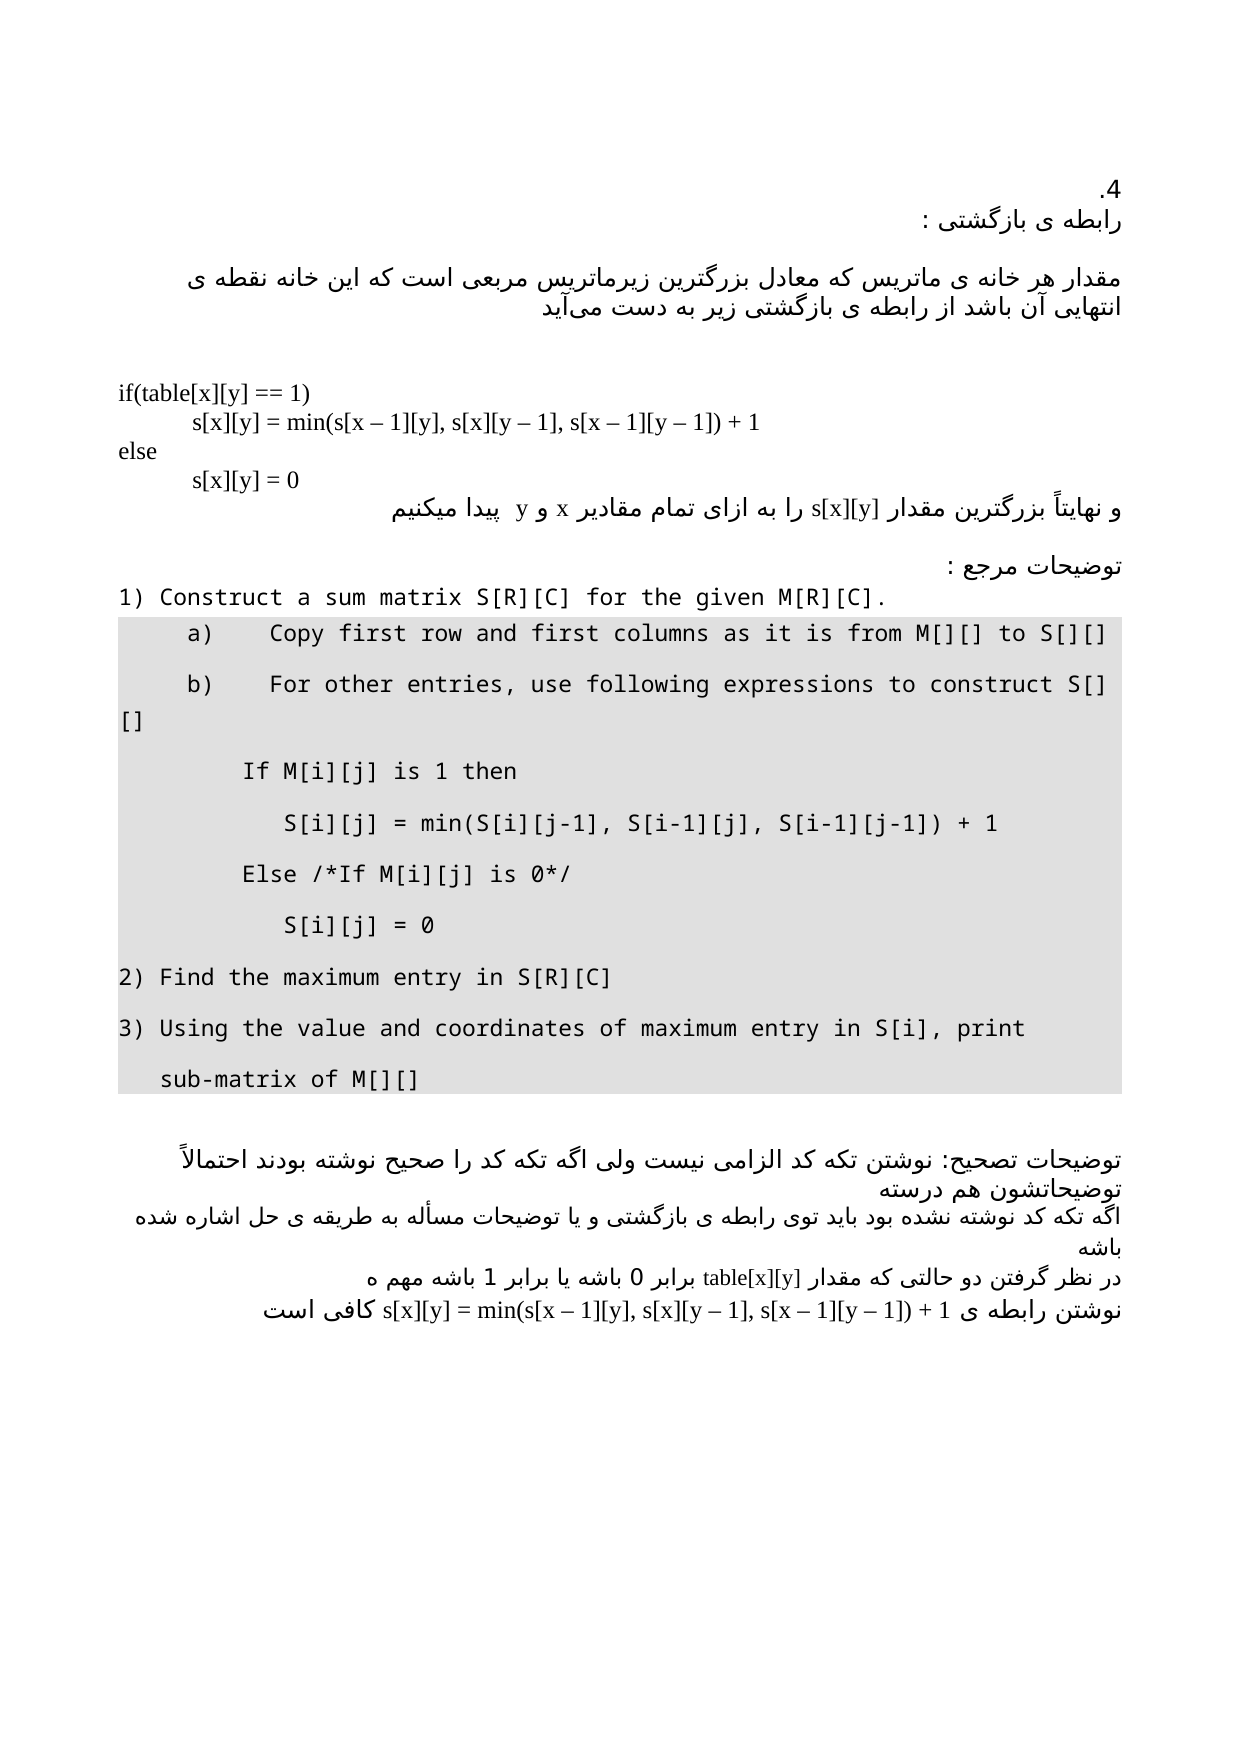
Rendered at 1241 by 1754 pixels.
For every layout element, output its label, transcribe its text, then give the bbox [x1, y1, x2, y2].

text در نظر گرفتن دو حالتی که مقدار table[x][y] برابر 0 باشه یا برابر 1 باشه مهم ه [118, 1264, 1122, 1291]
text s[x][y] = 0 [118, 465, 1122, 493]
text a) Copy first row and first columns as it is from M[][] to S[][] [118, 617, 1122, 648]
text If M[i][j] is 1 then [118, 755, 1122, 787]
text if(table[x][y] == 1) [118, 378, 1122, 407]
text 2) Find the maximum entry in S[R][C] [118, 961, 1122, 992]
text sub-matrix of M[][] [118, 1063, 1122, 1094]
text else [118, 436, 1122, 465]
text S[i][j] = 0 [118, 909, 1122, 941]
text توضیحات مرجع : [118, 552, 1122, 581]
text 4. [118, 176, 1122, 205]
text S[i][j] = min(S[i][j-1], S[i-1][j], S[i-1][j-1]) + 1 [118, 807, 1122, 838]
text و نهایتاً بزرگترین مقدار s[x][y] را به ازای تمام مقادیر x و y پیدا میکنیم [118, 493, 1122, 523]
text رابطه ی بازگشتی : [118, 205, 1122, 234]
text Else /*If M[i][j] is 0*/ [118, 858, 1122, 889]
text b) For other entries, use following expressions to construct S[][] [118, 668, 1122, 735]
text نوشتن رابطه ی s[x][y] = min(s[x – 1][y], s[x][y – 1], s[x – 1][y – 1]) + 1 کافی است [118, 1295, 1122, 1324]
text s[x][y] = min(s[x – 1][y], s[x][y – 1], s[x – 1][y – 1]) + 1 [118, 407, 1122, 436]
text 1) Construct a sum matrix S[R][C] for the given M[R][C]. [118, 581, 1122, 612]
text توضیحات تصحیح: نوشتن تکه کد الزامی نیست ولی اگه تکه کد را صحیح نوشته بودند احتمالاً توضیحاتشون هم درسته [118, 1145, 1122, 1203]
text مقدار هر خانه ی ماتریس که معادل بزرگترین زیرماتریس مربعی است که این خانه نقطه ی انتهایی آن باشد از رابطه ی بازگشتی زیر به دست می‌آید [118, 263, 1122, 321]
text 3) Using the value and coordinates of maximum entry in S[i], print [118, 1012, 1122, 1043]
text اگه تکه کد نوشته نشده بود باید توی رابطه ی بازگشتی و یا توضیحات مسأله به طریقه ی حل اشاره شده باشه [118, 1203, 1122, 1260]
